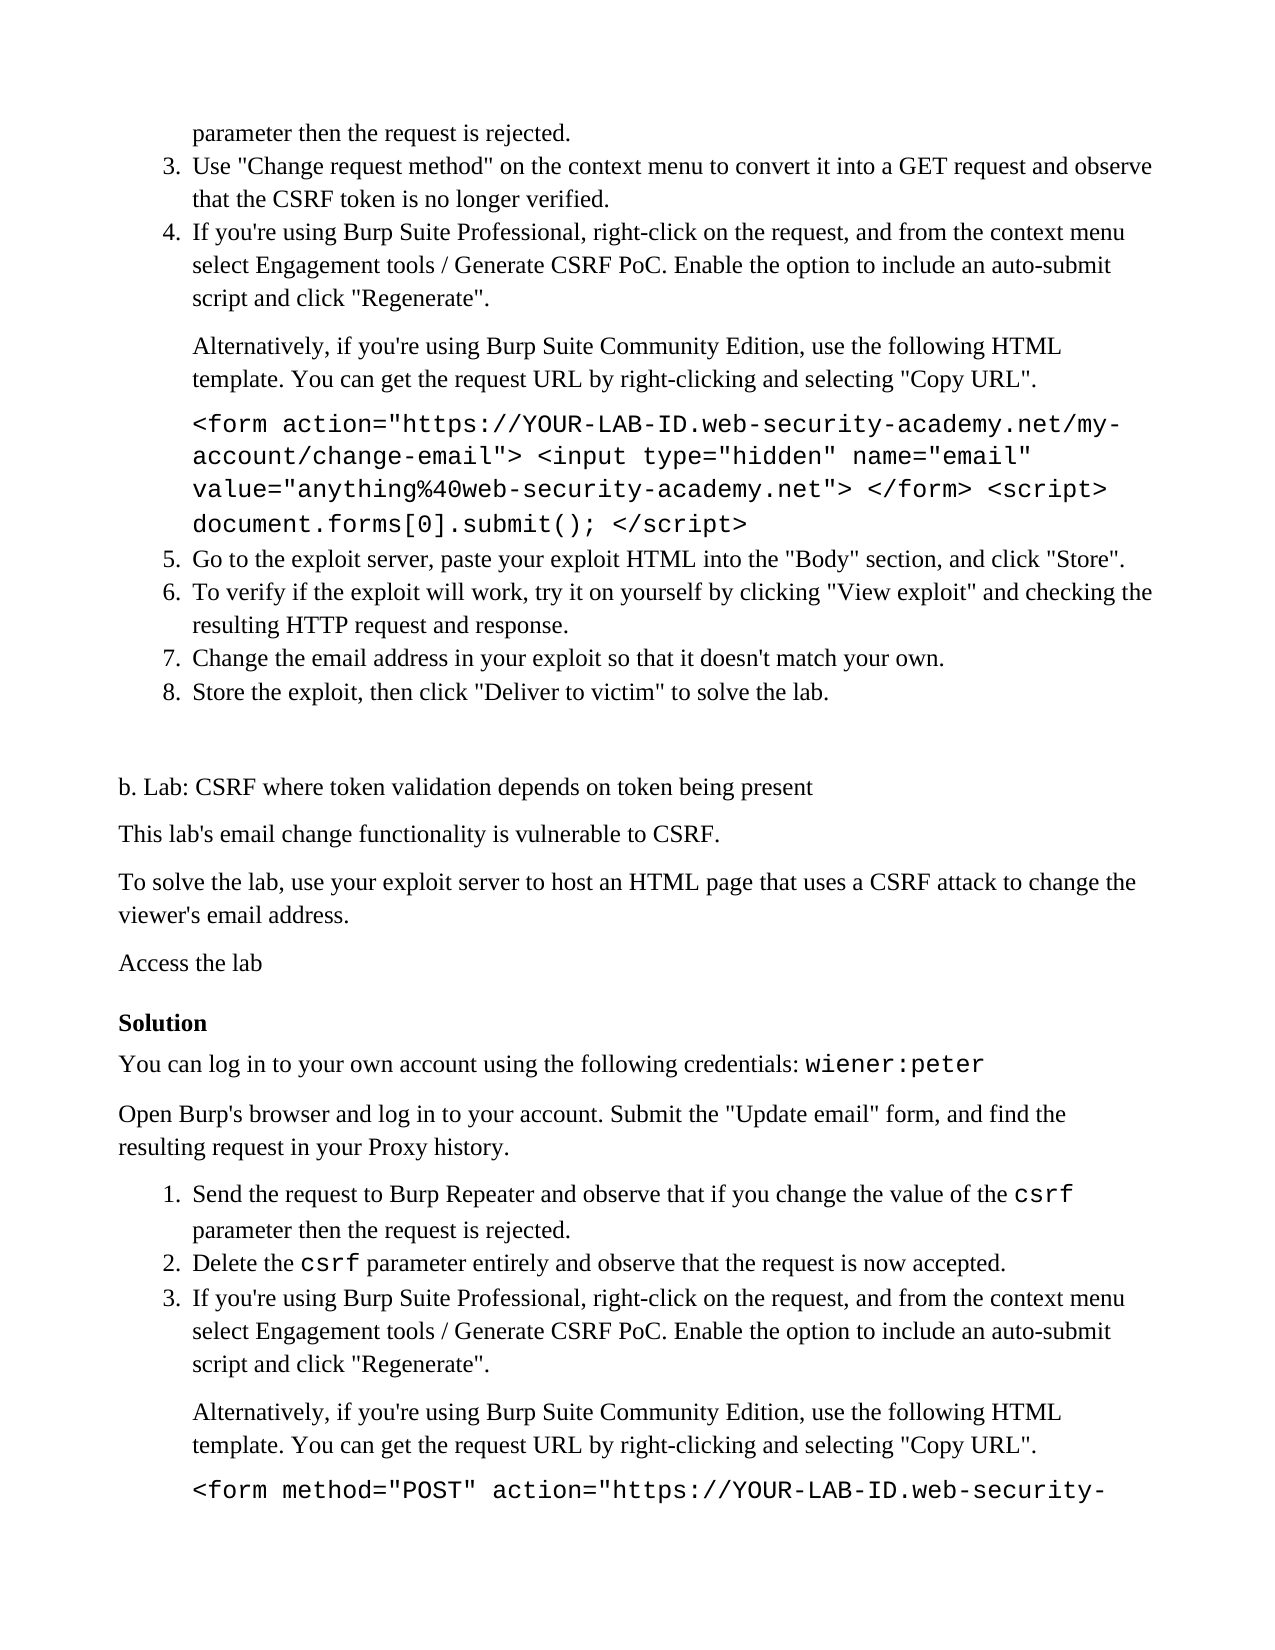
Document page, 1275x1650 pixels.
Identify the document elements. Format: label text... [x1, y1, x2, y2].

text You can log in to your own account using the following credentials: wiener:peter [118, 1049, 1157, 1080]
list <form method="POST" action="https://YOUR-LAB-ID.web-security- [162, 1477, 1157, 1506]
list Alternatively, if you're using Burp Suite Community Edition, use the following HTML template. You can get the request URL by right-clicking and selecting "Copy URL". [162, 331, 1157, 393]
text To solve the lab, use your exploit server to host an HTML page that uses a CSRF attack to change the viewer's email address. [118, 867, 1157, 929]
list Alternatively, if you're using Burp Suite Community Edition, use the following HTML template. You can get the request URL by right-clicking and selecting "Copy URL". [162, 1397, 1157, 1458]
list If you're using Burp Suite Professional, right-click on the request, and from the context menu select Engagement tools / Generate CSRF PoC. Enable the option to include an auto-submit script and click "Regenerate". [162, 217, 1157, 312]
list If you're using Burp Suite Professional, right-click on the request, and from the context menu select Engagement tools / Generate CSRF PoC. Enable the option to include an auto-submit script and click "Regenerate". [162, 1283, 1157, 1378]
subtitle Solution [118, 1008, 1157, 1036]
list To verify if the exploit will work, try it on yourself by clicking "View exploit" and checking the resulting HTTP request and response. [162, 577, 1157, 639]
list Send the request to Burp Repeater and observe that if you change the value of the csrf parameter then the request is rejected. [162, 1179, 1157, 1243]
text Access the lab [118, 948, 1157, 976]
text b. Lab: CSRF where token validation depends on token being present [118, 772, 1157, 801]
list Delete the csrf parameter entirely and observe that the request is now accepted. [162, 1248, 1157, 1278]
list Use "Change request method" on the context menu to convert it into a GET request and observe that the CSRF token is no longer verified. [162, 151, 1157, 213]
text This lab's email change functionality is vulnerable to CSRF. [118, 819, 1157, 848]
list <form action="https://YOUR-LAB-ID.web-security-academy.net/my-account/change-email"> <input type="hidden" name="email" value="anything%40web-security-academy.net"> </form> <script> document.forms[0].submit(); </script> [162, 411, 1157, 540]
text Open Burp's browser and log in to your account. Submit the "Update email" form, and find the resulting request in your Proxy history. [118, 1099, 1157, 1161]
list Change the email address in your exploit so that it doesn't match your own. [162, 643, 1157, 672]
list Go to the exploit server, paste your exploit HTML into the "Body" section, and click "Store". [162, 544, 1157, 573]
list Store the exploit, then click "Deliver to victim" to solve the lab. [162, 677, 1157, 705]
list parameter then the request is rejected. [162, 118, 1157, 147]
